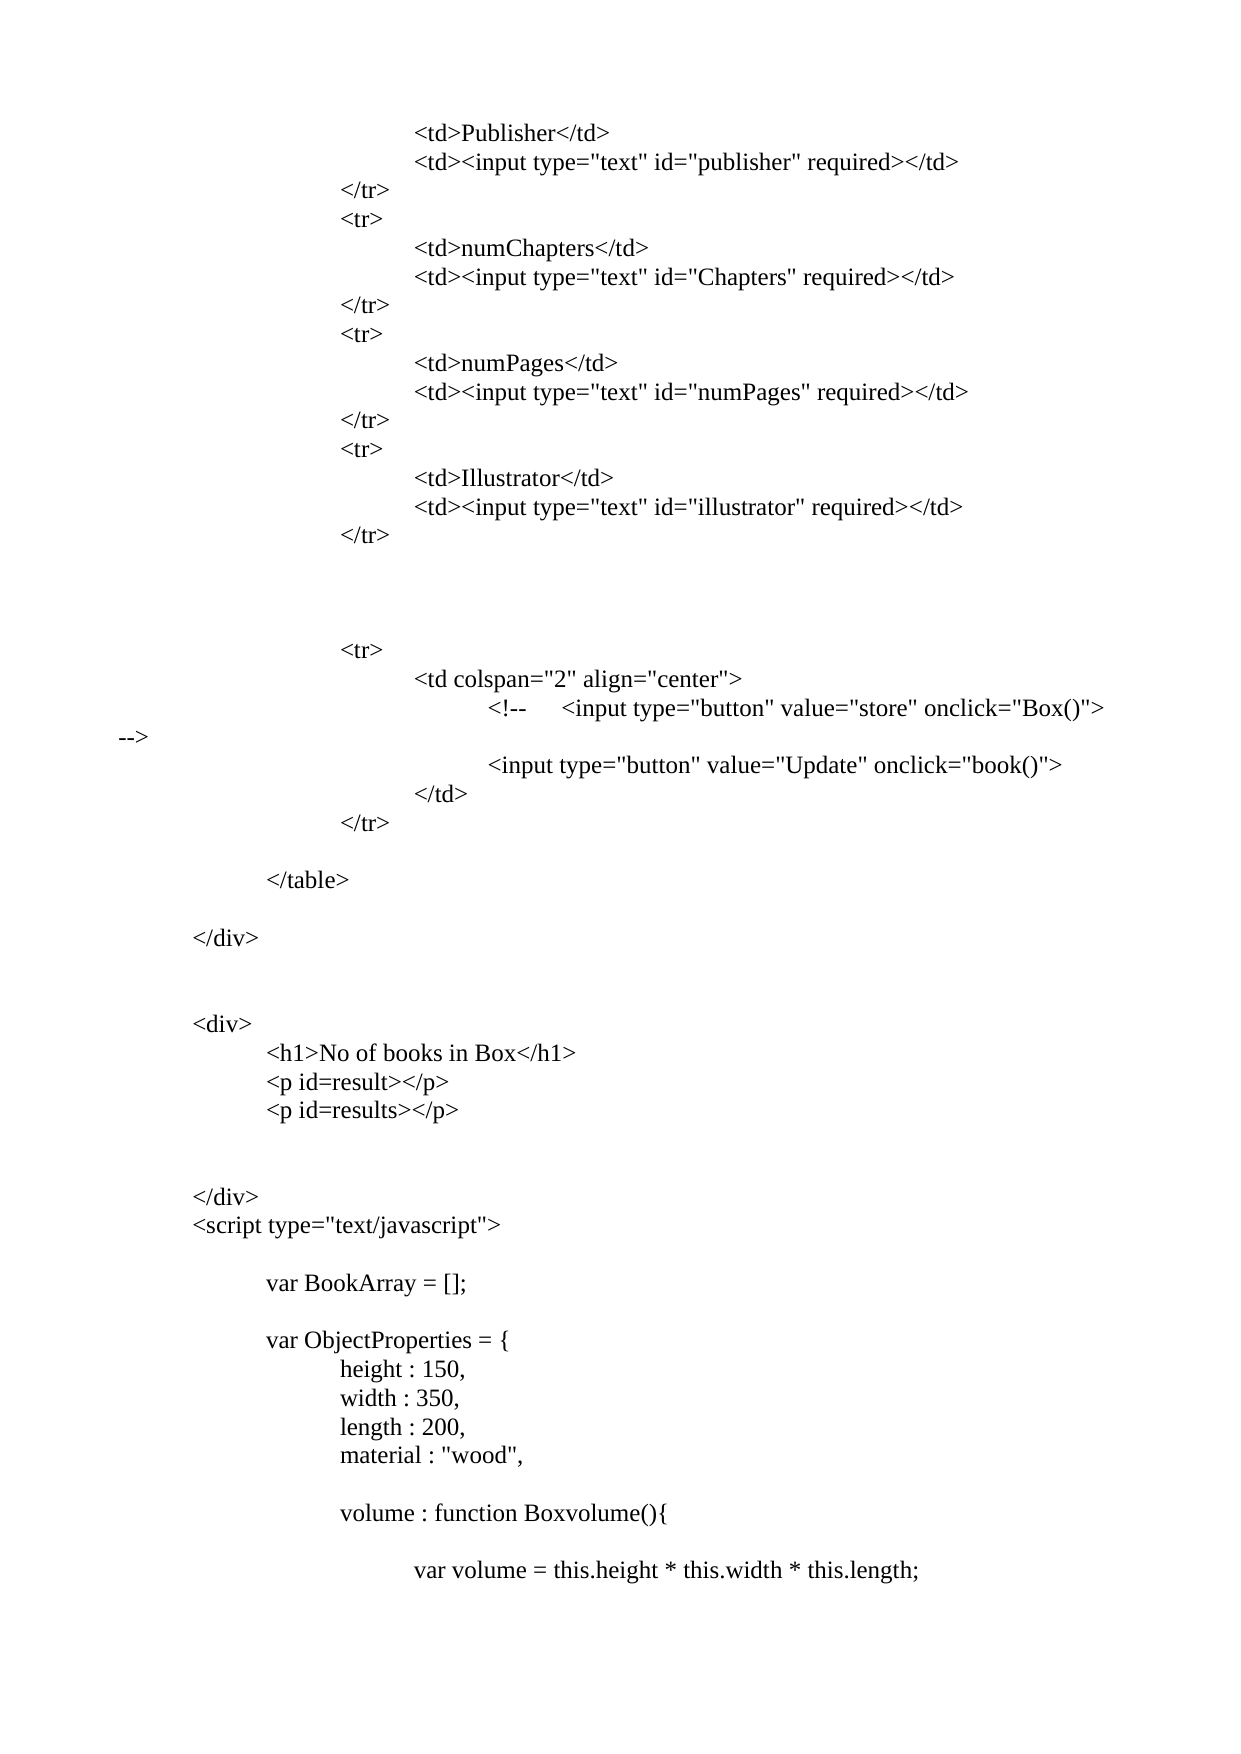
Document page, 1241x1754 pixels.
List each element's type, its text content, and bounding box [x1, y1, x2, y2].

text </div> [118, 923, 1122, 952]
text <td>numChapters</td> [118, 233, 1122, 262]
text length : 200, [118, 1412, 1122, 1441]
text <td><input type="text" id="publisher" required></td> [118, 147, 1122, 176]
text <!-- <input type="button" value="store" onclick="Box()"> --> [118, 693, 1122, 751]
text <p id=result></p> [118, 1067, 1122, 1096]
text </tr> [118, 176, 1122, 204]
text </tr> [118, 521, 1122, 549]
text material : "wood", [118, 1441, 1122, 1469]
text <td><input type="text" id="Chapters" required></td> [118, 262, 1122, 291]
text </div> [118, 1182, 1122, 1211]
text volume : function Boxvolume(){ [118, 1498, 1122, 1527]
text </tr> [118, 808, 1122, 837]
text <input type="button" value="Update" onclick="book()"> [118, 751, 1122, 779]
text <h1>No of books in Box</h1> [118, 1038, 1122, 1067]
text var BookArray = []; [118, 1268, 1122, 1297]
text <td colspan="2" align="center"> [118, 664, 1122, 693]
text <div> [118, 1009, 1122, 1038]
text height : 150, [118, 1354, 1122, 1383]
text </td> [118, 779, 1122, 808]
text <p id=results></p> [118, 1096, 1122, 1124]
text var ObjectProperties = { [118, 1326, 1122, 1354]
text <tr> [118, 434, 1122, 463]
text <tr> [118, 636, 1122, 664]
text <script type="text/javascript"> [118, 1211, 1122, 1239]
text </table> [118, 866, 1122, 894]
text <tr> [118, 204, 1122, 233]
text <td>Illustrator</td> [118, 463, 1122, 492]
text <tr> [118, 319, 1122, 348]
text var volume = this.height * this.width * this.length; [118, 1556, 1122, 1584]
text <td><input type="text" id="illustrator" required></td> [118, 492, 1122, 521]
text <td><input type="text" id="numPages" required></td> [118, 377, 1122, 406]
text <td>Publisher</td> [118, 118, 1122, 147]
text </tr> [118, 406, 1122, 434]
text <td>numPages</td> [118, 348, 1122, 377]
text </tr> [118, 291, 1122, 319]
text width : 350, [118, 1383, 1122, 1412]
